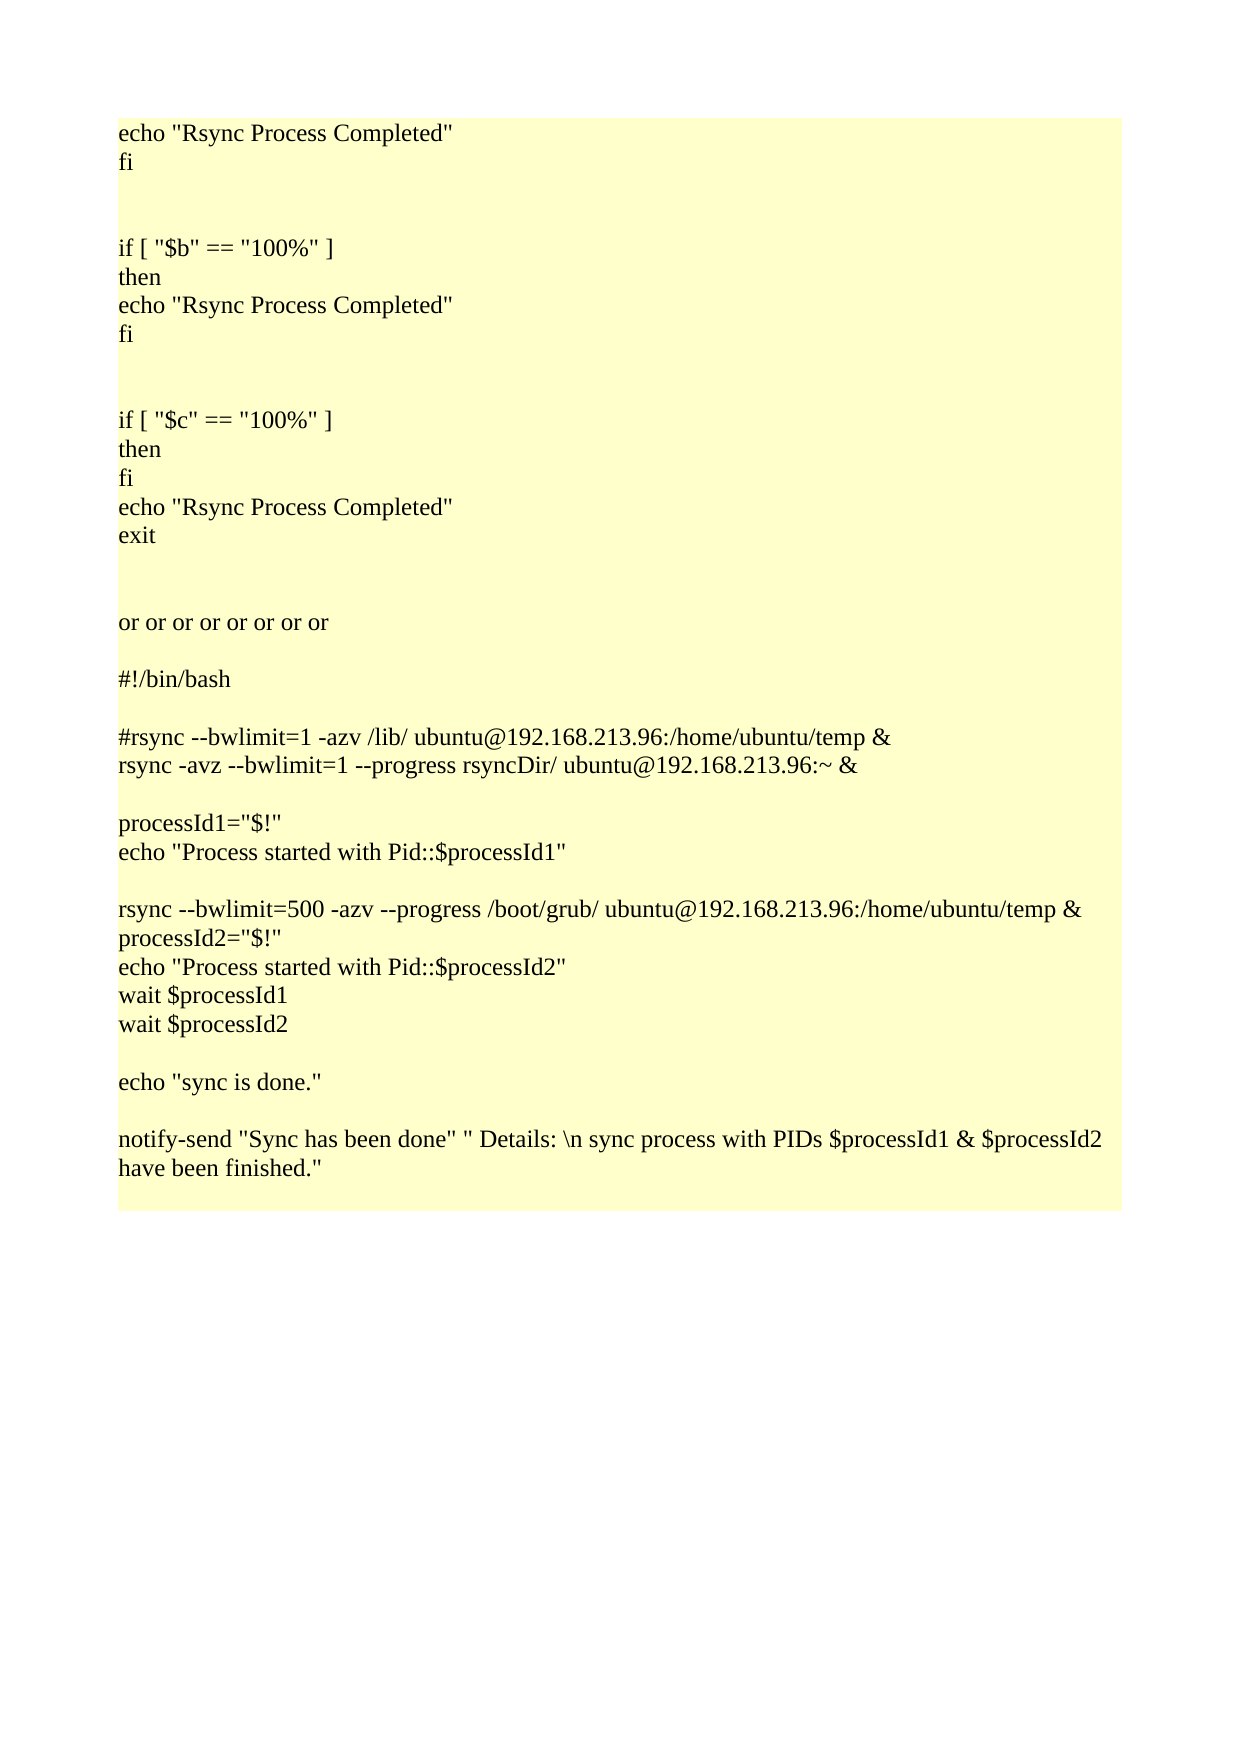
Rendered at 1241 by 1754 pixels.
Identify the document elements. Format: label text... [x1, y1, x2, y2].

text rsync --bwlimit=500 -azv --progress /boot/grub/ ubuntu@192.168.213.96:/home/ubuntu/temp & [118, 894, 1122, 923]
text or or or or or or or or [118, 607, 1122, 636]
text exit [118, 521, 1122, 549]
text echo "Process started with Pid::$processId2" [118, 952, 1122, 981]
text notify-send "Sync has been done" " Details: \n sync process with PIDs $processId1 & $processId2 have been finished." [118, 1124, 1122, 1182]
text echo "Rsync Process Completed" [118, 118, 1122, 147]
text echo "Rsync Process Completed" [118, 291, 1122, 319]
text fi [118, 319, 1122, 348]
text rsync -avz --bwlimit=1 --progress rsyncDir/ ubuntu@192.168.213.96:~ & [118, 751, 1122, 779]
text echo "sync is done." [118, 1067, 1122, 1096]
text then [118, 434, 1122, 463]
text #rsync --bwlimit=1 -azv /lib/ ubuntu@192.168.213.96:/home/ubuntu/temp & [118, 722, 1122, 751]
text #!/bin/bash [118, 664, 1122, 693]
text processId1="$!" [118, 808, 1122, 837]
text if [ "$b" == "100%" ] [118, 233, 1122, 262]
text wait $processId1 [118, 981, 1122, 1009]
text fi [118, 463, 1122, 492]
text fi [118, 147, 1122, 176]
text processId2="$!" [118, 923, 1122, 952]
text if [ "$c" == "100%" ] [118, 406, 1122, 434]
text echo "Rsync Process Completed" [118, 492, 1122, 521]
text echo "Process started with Pid::$processId1" [118, 837, 1122, 866]
text then [118, 262, 1122, 291]
text wait $processId2 [118, 1009, 1122, 1038]
